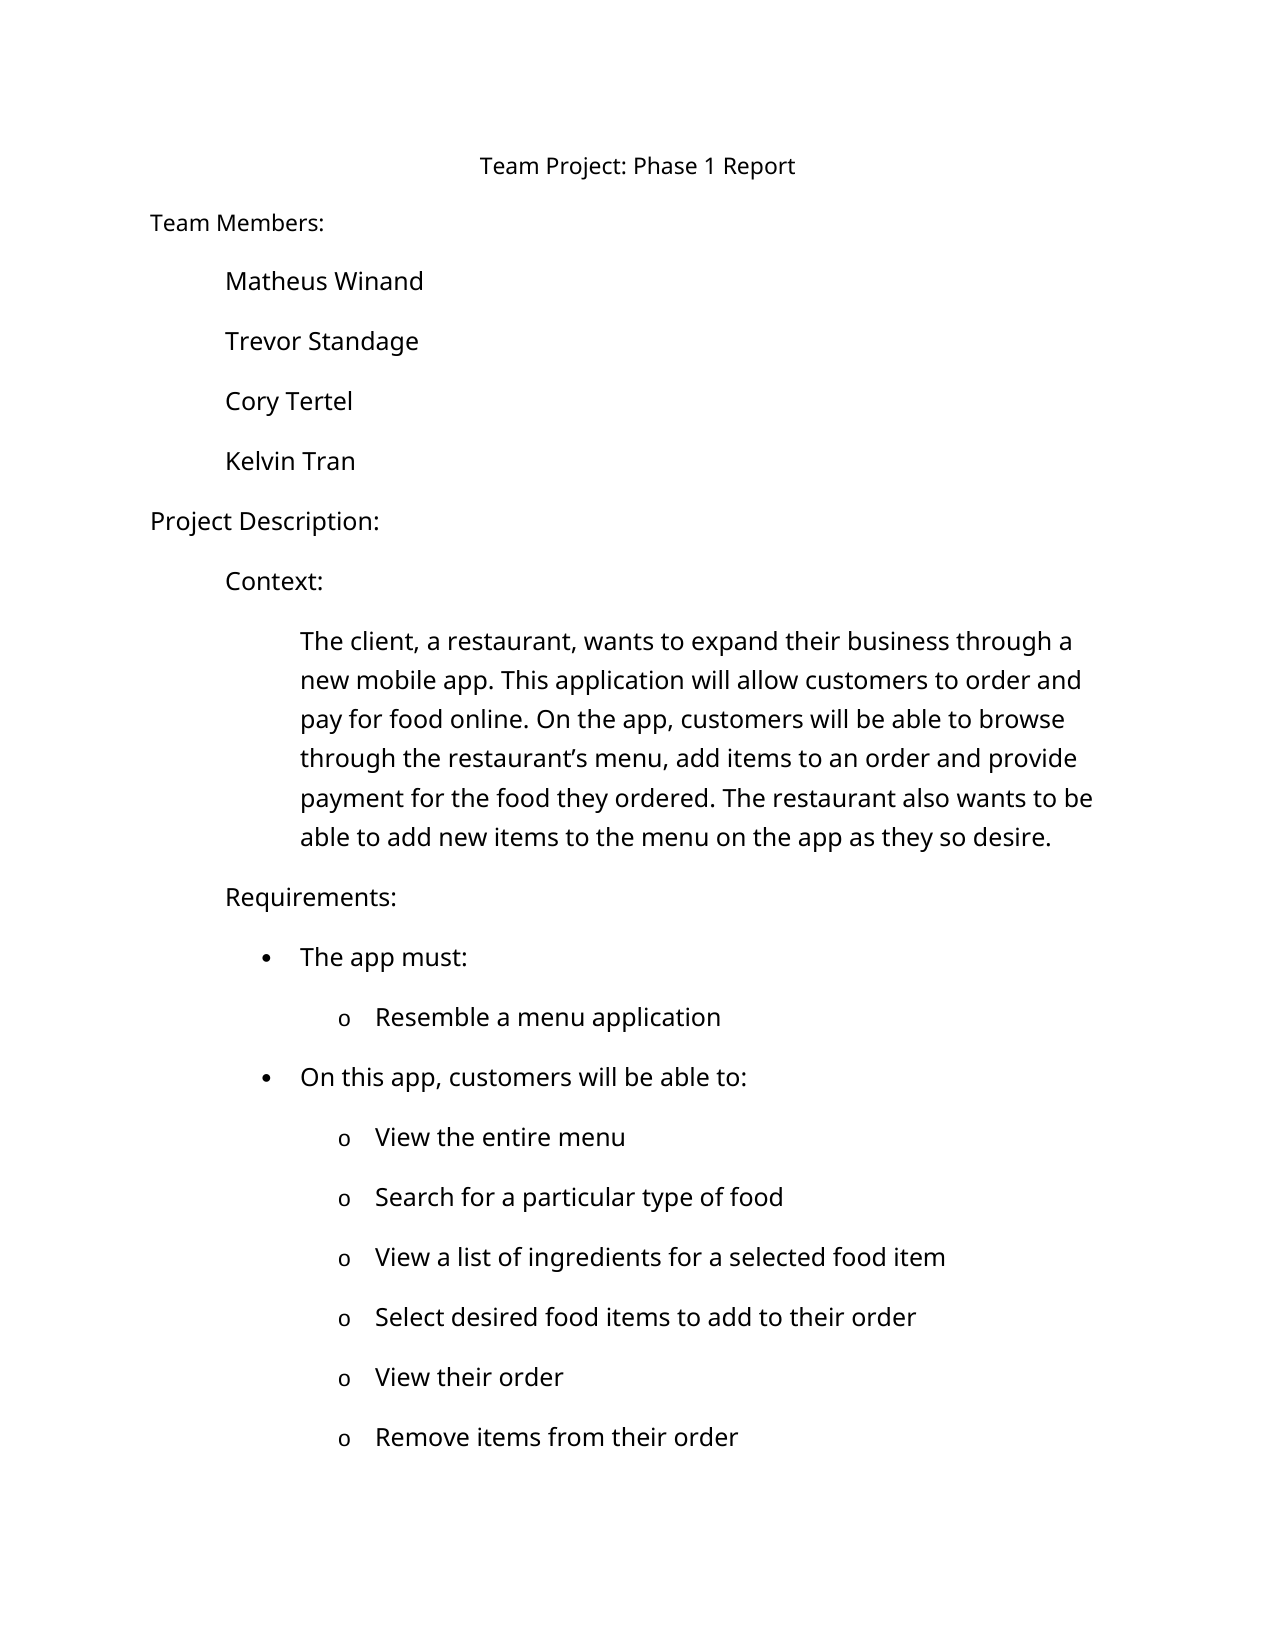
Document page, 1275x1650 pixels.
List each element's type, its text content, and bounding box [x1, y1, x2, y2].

list Search for a particular type of food [337, 1179, 1125, 1213]
list On this app, customers will be able to: [262, 1059, 1125, 1093]
text Matheus Winand [225, 263, 1125, 298]
text Requirements: [225, 879, 1125, 913]
text Cory Tertel [225, 383, 1125, 418]
list View their order [337, 1359, 1125, 1393]
list View a list of ingredients for a selected food item [337, 1239, 1125, 1273]
list The app must: [262, 939, 1125, 973]
text Trevor Standage [225, 323, 1125, 358]
list Resemble a menu application [337, 999, 1125, 1033]
text Project Description: [150, 503, 1125, 538]
text Team Members: [150, 207, 1125, 238]
list Select desired food items to add to their order [337, 1299, 1125, 1333]
text Kelvin Tran [225, 443, 1125, 478]
text The client, a restaurant, wants to expand their business through a new mobile app. This application will allow customers to order and pay for food online. On the app, customers will be able to browse through the restaurant’s menu, add items to an order and provide payment for the food they ordered. The restaurant also wants to be able to add new items to the menu on the app as they so desire. [300, 623, 1125, 853]
list View the entire menu [337, 1119, 1125, 1153]
text Context: [225, 563, 1125, 598]
text Team Project: Phase 1 Report [150, 150, 1125, 181]
list Remove items from their order [337, 1419, 1125, 1453]
